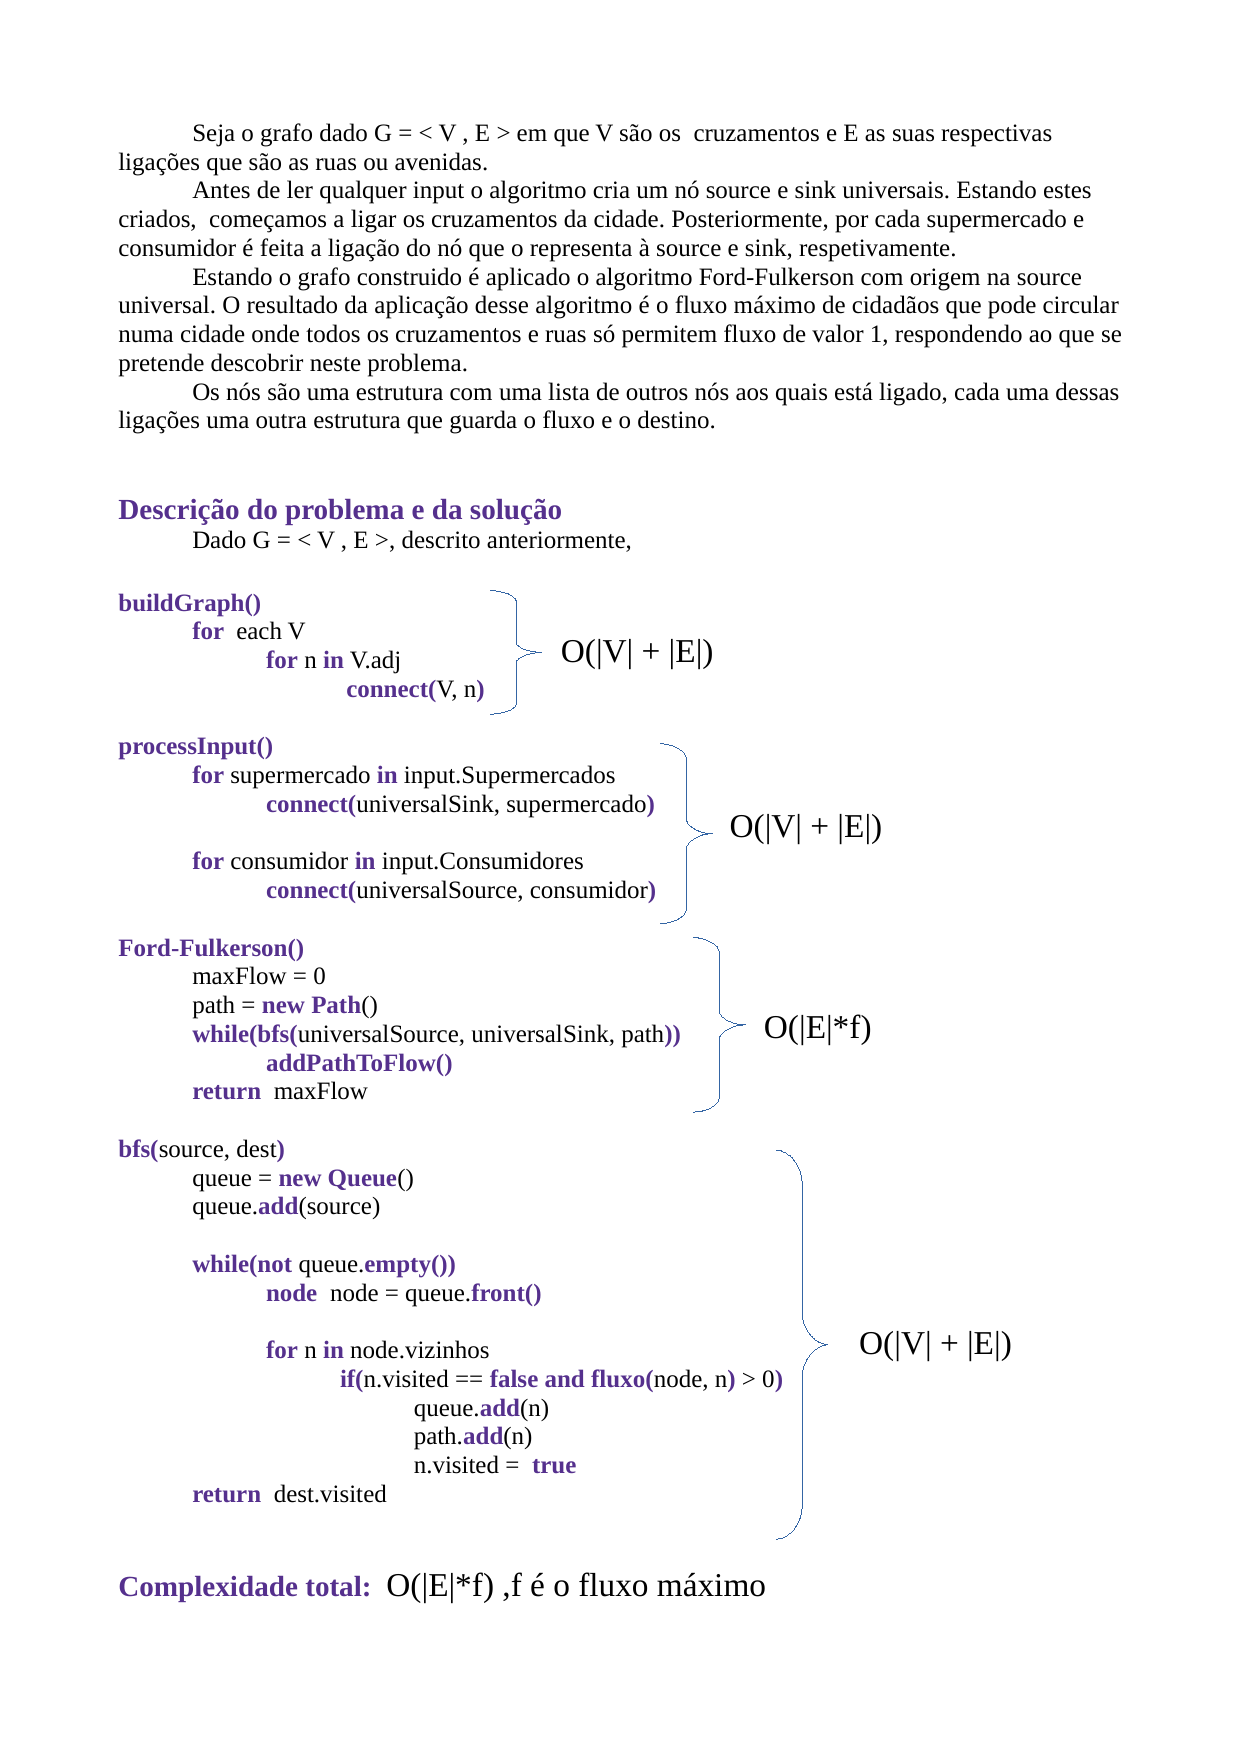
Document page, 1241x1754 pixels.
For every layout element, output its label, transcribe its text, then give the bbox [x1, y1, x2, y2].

text queue.add(n) [118, 1393, 802, 1421]
text for n in node.vizinhos [118, 1335, 1122, 1364]
text Complexidade total: O(|E|*f) ,f é o fluxo máximo [118, 1565, 1122, 1603]
text [720, 961, 1122, 990]
text [803, 1479, 1122, 1508]
text buildGraph() [118, 588, 1122, 616]
text return dest.visited [118, 1479, 802, 1508]
text [687, 789, 1122, 818]
text processInput() [118, 731, 1122, 760]
text path.add(n) [118, 1421, 802, 1450]
text [517, 674, 1122, 703]
text Os nós são uma estrutura com uma lista de outros nós aos quais está ligado, cada uma dessas ligações uma outra estrutura que guarda o fluxo e o destino. [118, 377, 1122, 434]
text for supermercado in input.Supermercados [118, 760, 686, 789]
text Antes de ler qualquer input o algoritmo cria um nó source e sink universais. Estando estes criados, começamos a ligar os cruzamentos da cidade. Posteriormente, por cada supermercado e consumidor é feita a ligação do nó que o representa à source e sink, respetivamente. [118, 176, 1122, 262]
text [803, 1450, 1122, 1479]
text [803, 1393, 1122, 1421]
text return maxFlow [118, 1076, 1122, 1105]
text for n in V.adj [118, 645, 1122, 674]
text if(n.visited == false and fluxo(node, n) > 0) [118, 1364, 1122, 1393]
text [803, 1191, 1122, 1220]
text Descrição do problema e da solução [118, 492, 1122, 525]
text maxFlow = 0 [118, 961, 719, 990]
text [687, 760, 1122, 789]
text [803, 1278, 1122, 1306]
text [517, 616, 1122, 645]
text Dado G = < V , E >, descrito anteriormente, [118, 525, 1122, 554]
text queue = new Queue() [118, 1163, 1122, 1191]
text while(not queue.empty()) [118, 1249, 802, 1278]
text connect(universalSource, consumidor) [118, 875, 686, 904]
text Ford-Fulkerson() [118, 933, 1122, 961]
text connect(V, n) [118, 674, 516, 703]
text [687, 875, 1122, 904]
text for consumidor in input.Consumidores [118, 846, 686, 875]
text for each V [118, 616, 516, 645]
text connect(universalSink, supermercado) [118, 789, 686, 818]
text path = new Path() [118, 990, 1122, 1019]
text queue.add(source) [118, 1191, 802, 1220]
text node node = queue.front() [118, 1278, 802, 1306]
text Seja o grafo dado G = < V , E > em que V são os cruzamentos e E as suas respectivas ligações que são as ruas ou avenidas. [118, 118, 1122, 176]
text bfs(source, dest) [118, 1134, 1122, 1163]
text [720, 1048, 1122, 1076]
text [687, 846, 1122, 875]
text n.visited = true [118, 1450, 802, 1479]
text [803, 1249, 1122, 1278]
text addPathToFlow() [118, 1048, 719, 1076]
text Estando o grafo construido é aplicado o algoritmo Ford-Fulkerson com origem na source universal. O resultado da aplicação desse algoritmo é o fluxo máximo de cidadãos que pode circular numa cidade onde todos os cruzamentos e ruas só permitem fluxo de valor 1, respondendo ao que se pretende descobrir neste problema. [118, 262, 1122, 377]
text while(bfs(universalSource, universalSink, path)) [118, 1019, 1122, 1048]
text [803, 1421, 1122, 1450]
